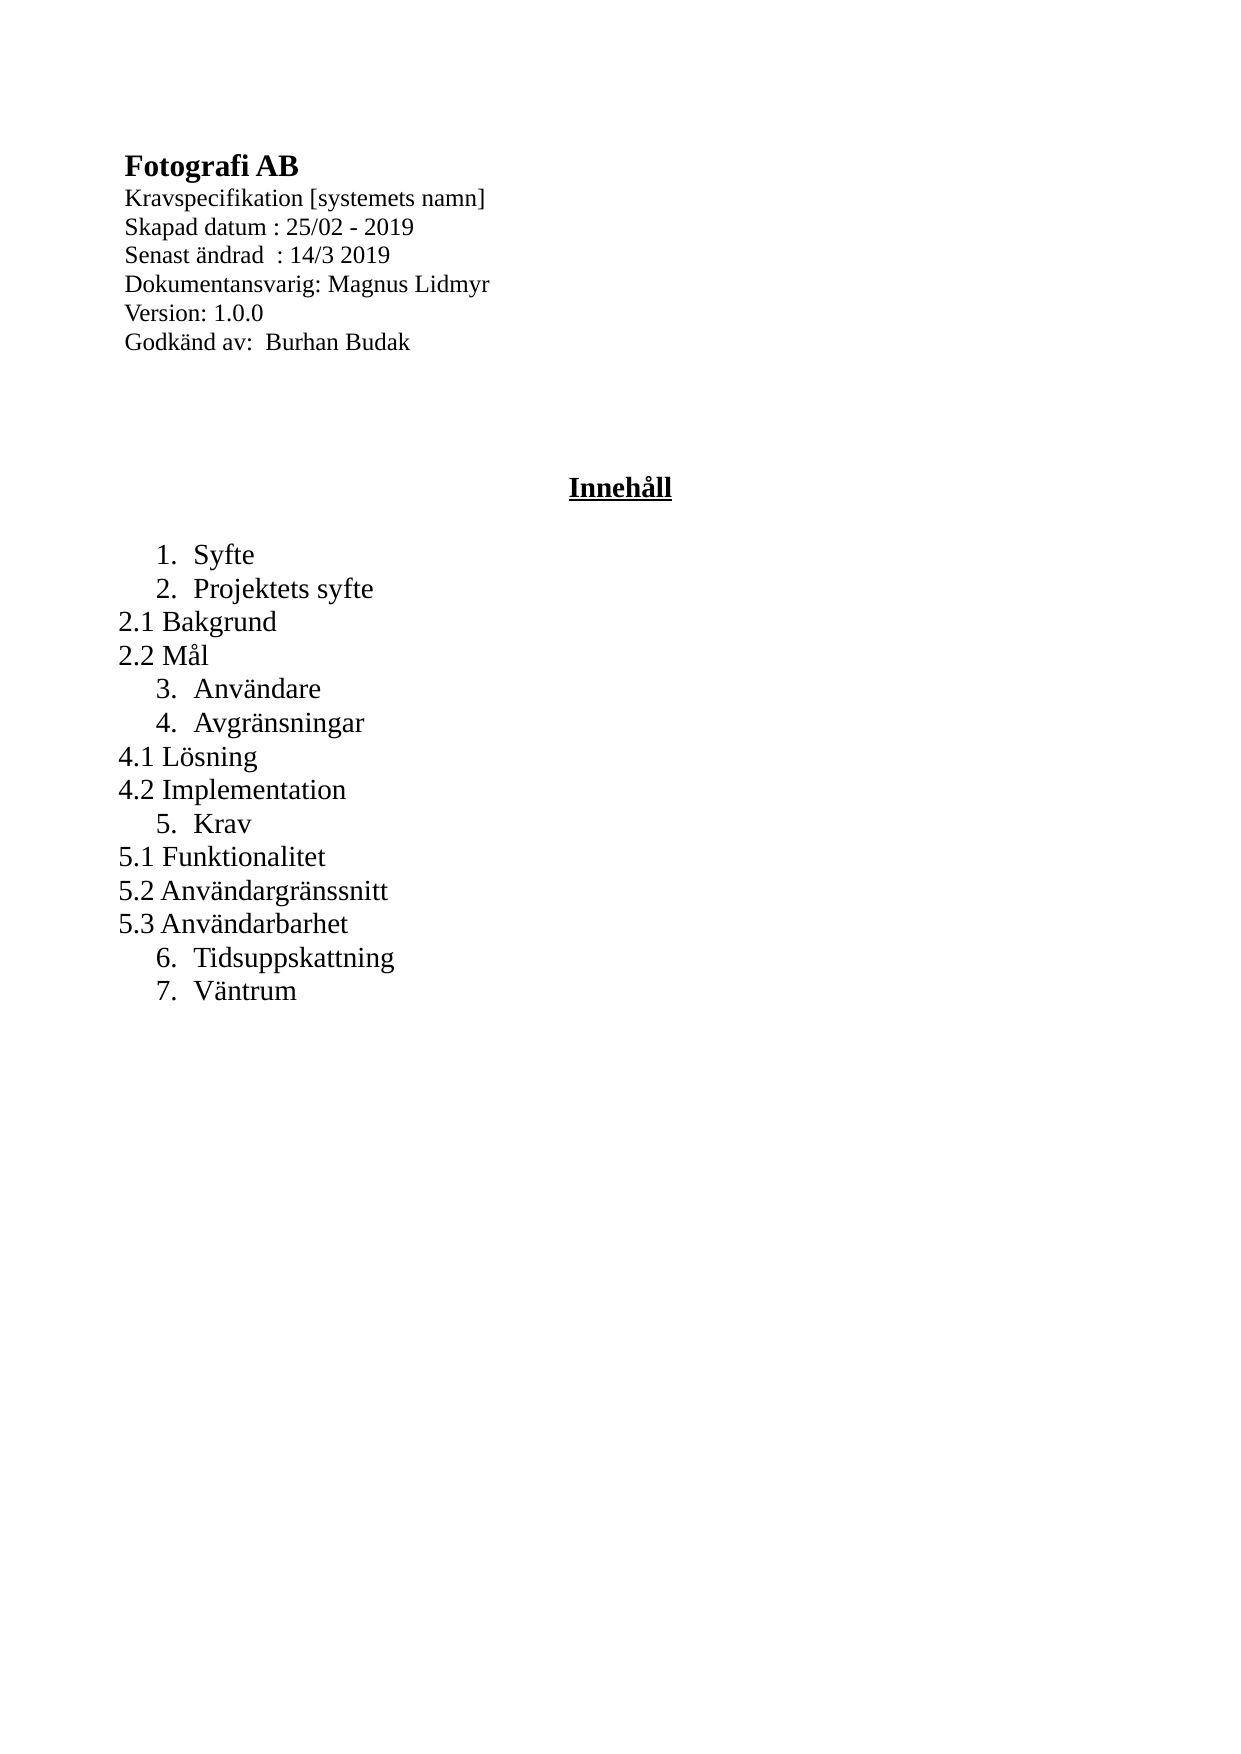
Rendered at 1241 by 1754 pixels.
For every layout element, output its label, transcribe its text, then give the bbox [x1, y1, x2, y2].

list Väntrum [156, 973, 1122, 1007]
text 2.2 Mål [118, 638, 1122, 672]
text Dokumentansvarig: Magnus Lidmyr [118, 269, 1122, 298]
text 5.1 Funktionalitet [118, 839, 1122, 873]
text 5.2 Användargränssnitt [118, 873, 1122, 906]
text Godkänd av: Burhan Budak [118, 327, 1122, 355]
list Avgränsningar [156, 705, 1122, 739]
list Syfte [156, 537, 1122, 571]
text Version: 1.0.0 [118, 298, 1122, 327]
text Innehåll [118, 470, 1122, 504]
list Tidsuppskattning [156, 940, 1122, 973]
text 4.2 Implementation [118, 772, 1122, 806]
text Skapad datum : 25/02 - 2019 [118, 212, 1122, 240]
list Krav [156, 806, 1122, 839]
text 5.3 Användarbarhet [118, 906, 1122, 940]
text Fotografi AB [118, 147, 1122, 183]
text 4.1 Lösning [118, 739, 1122, 772]
list Användare [156, 672, 1122, 705]
text 2.1 Bakgrund [118, 604, 1122, 638]
text Kravspecifikation [systemets namn] [118, 183, 1122, 212]
text Senast ändrad : 14/3 2019 [118, 240, 1122, 269]
list Projektets syfte [156, 571, 1122, 604]
